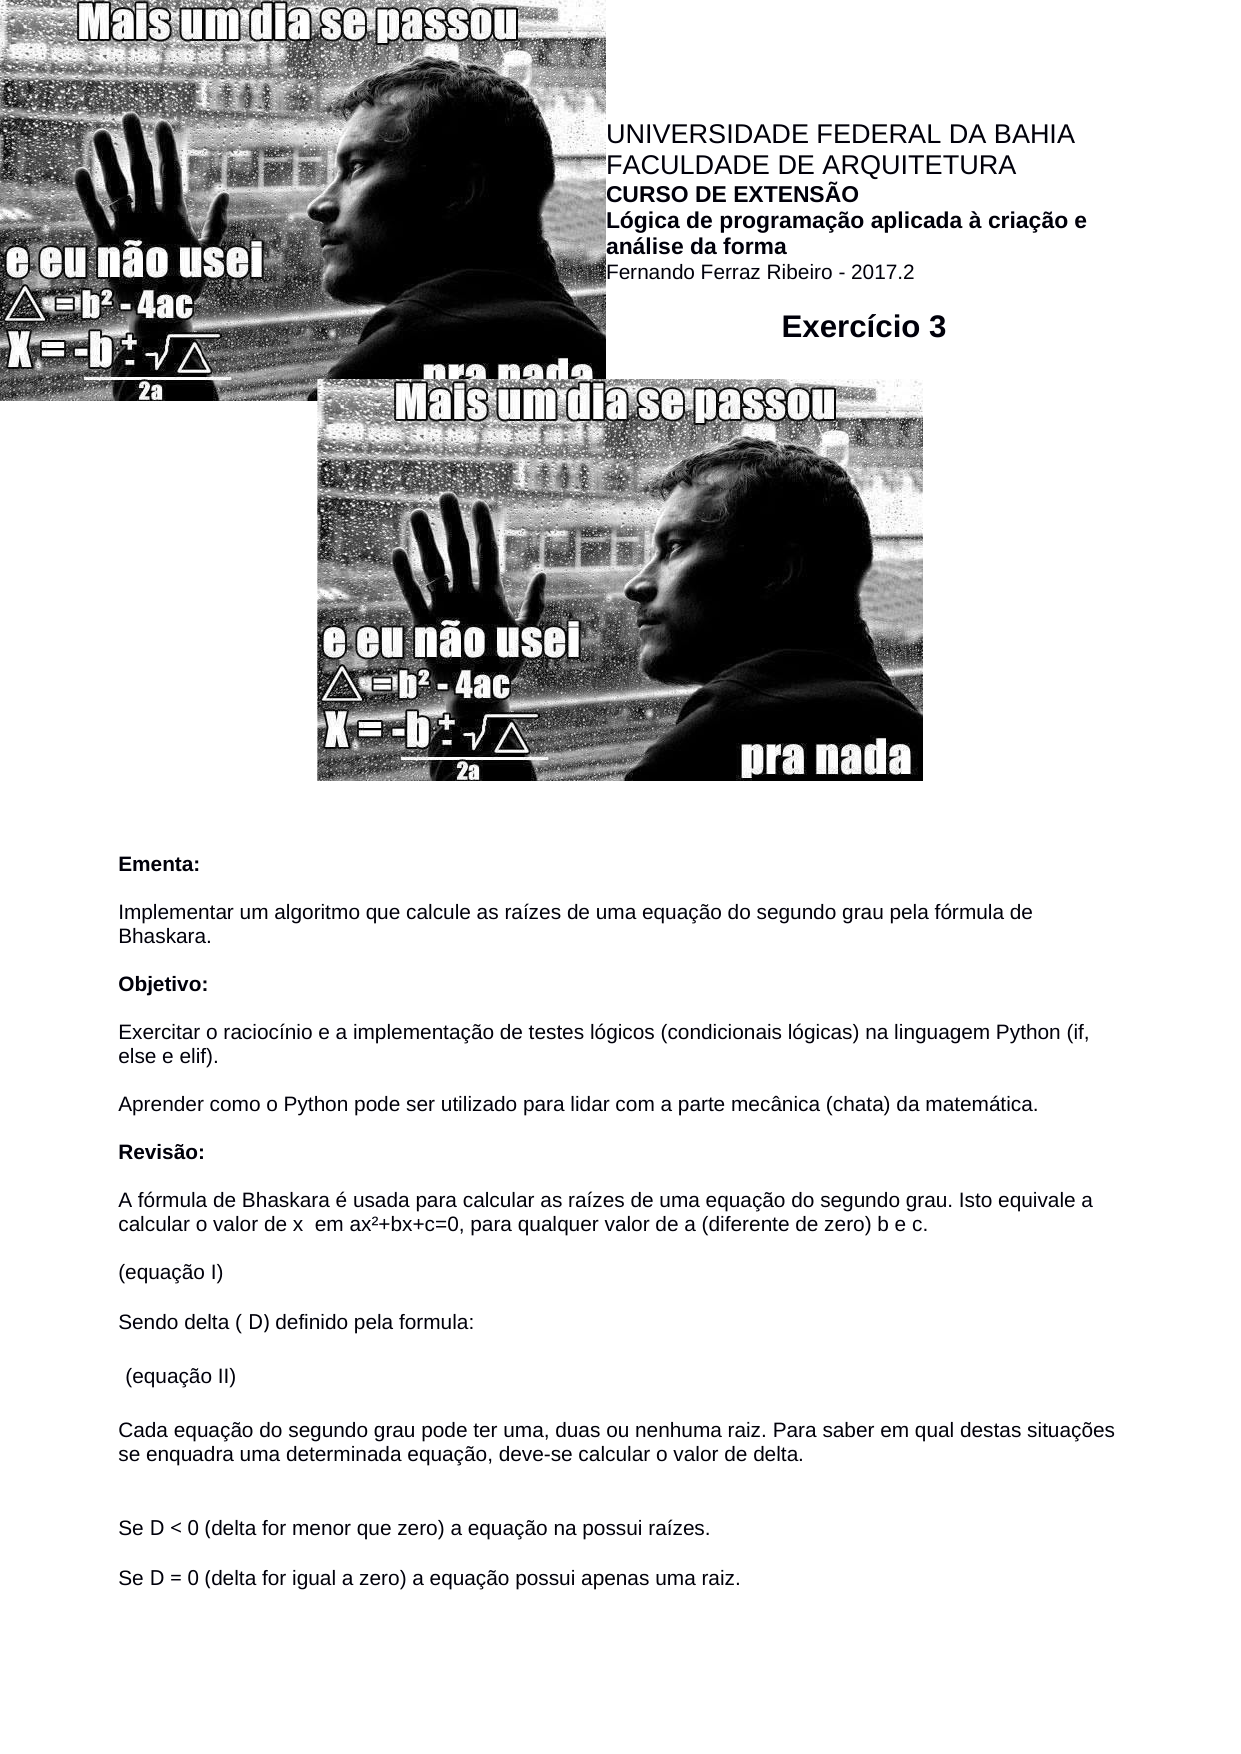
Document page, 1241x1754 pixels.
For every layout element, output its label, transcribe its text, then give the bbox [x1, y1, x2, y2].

text Revisão: [118, 1140, 1122, 1164]
text A fórmula de Bhaskara é usada para calcular as raízes de uma equação do segundo grau. Isto equivale a calcular o valor de x em ax²+bx+c=0, para qualquer valor de a (diferente de zero) b e c. [118, 1188, 1122, 1236]
text Lógica de programação aplicada à criação e análise da forma [606, 207, 1122, 260]
text (equação I) [118, 1259, 1122, 1283]
text Implementar um algoritmo que calcule as raízes de uma equação do segundo grau pela fórmula de Bhaskara. [118, 900, 1122, 948]
text Exercício 3 [606, 308, 1122, 343]
picture [0, 0, 923, 781]
text Objetivo: [118, 972, 1122, 996]
text Se D < 0 (delta for menor que zero) a equação na possui raízes. [118, 1513, 1122, 1542]
text FACULDADE DE ARQUITETURA [606, 149, 1122, 181]
text Ementa: [118, 852, 1122, 876]
text Sendo delta ( D) definido pela formula: [118, 1307, 1122, 1336]
text (equação II) [118, 1360, 1122, 1389]
text Exercitar o raciocínio e a implementação de testes lógicos (condicionais lógicas) na linguagem Python (if, else e elif). [118, 1020, 1122, 1068]
text Fernando Ferraz Ribeiro - 2017.2 [606, 260, 1122, 284]
text CURSO DE EXTENSÃO [606, 181, 1122, 207]
text Aprender como o Python pode ser utilizado para lidar com a parte mecânica (chata) da matemática. [118, 1092, 1122, 1116]
text Cada equação do segundo grau pode ter uma, duas ou nenhuma raiz. Para saber em qual destas situações se enquadra uma determinada equação, deve-se calcular o valor de delta. [118, 1417, 1122, 1465]
text Se D = 0 (delta for igual a zero) a equação possui apenas uma raiz. [118, 1563, 1122, 1592]
text UNIVERSIDADE FEDERAL DA BAHIA [606, 118, 1122, 149]
